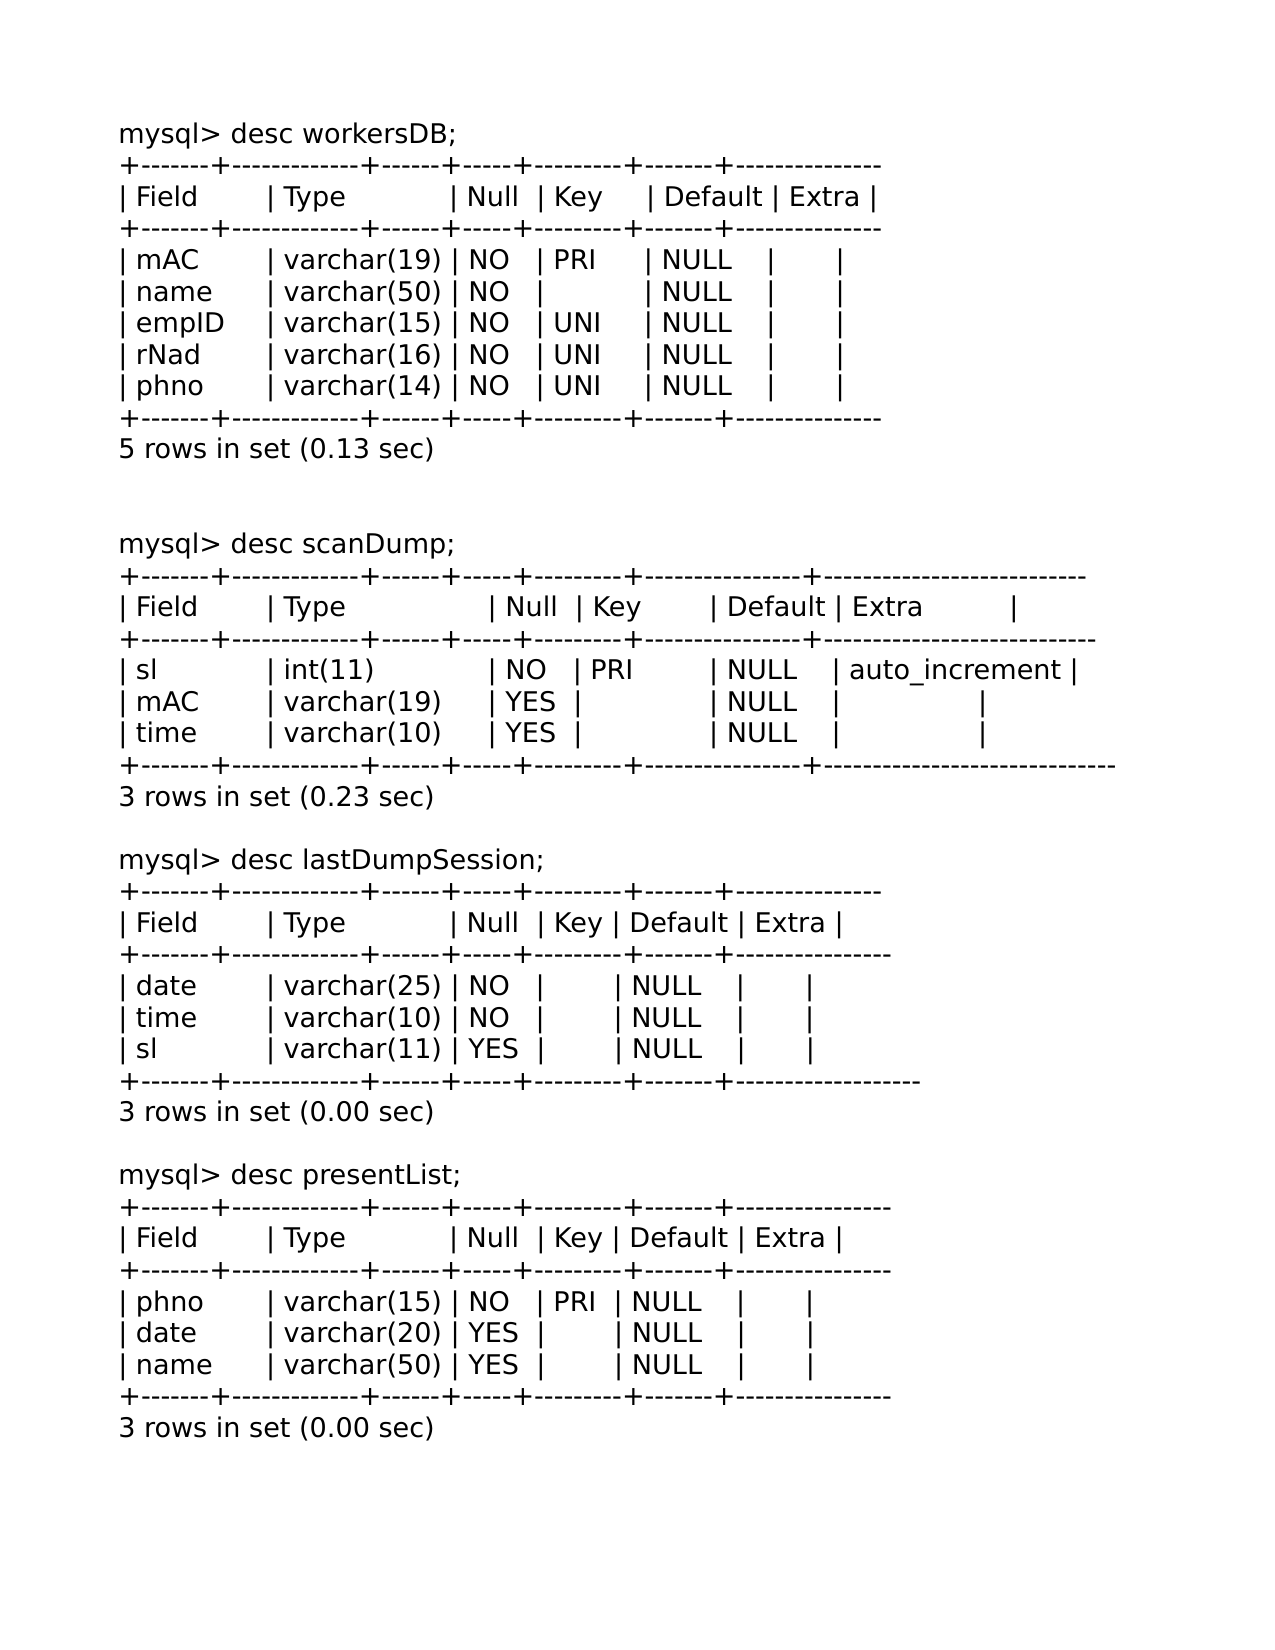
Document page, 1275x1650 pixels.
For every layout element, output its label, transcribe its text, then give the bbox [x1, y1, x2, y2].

text +-------+-------------+------+-----+---------+-------+---------------- [118, 1381, 1157, 1412]
text | Field | Type | Null | Key | Default | Extra | [118, 907, 1157, 939]
text +-------+-------------+------+-----+---------+-------+------------------- [118, 1065, 1157, 1097]
text | mAC | varchar(19) | YES | | NULL | | [118, 686, 1157, 718]
text | sl | int(11) | NO | PRI | NULL | auto_increment | [118, 655, 1157, 686]
text | rNad | varchar(16) | NO | UNI | NULL | | [118, 339, 1157, 371]
text | time | varchar(10) | NO | | NULL | | [118, 1002, 1157, 1033]
text 3 rows in set (0.00 sec) [118, 1097, 1157, 1128]
text +-------+-------------+------+-----+---------+-------+---------------- [118, 939, 1157, 970]
text +-------+-------------+------+-----+---------+-------+--------------- [118, 876, 1157, 907]
text +-------+-------------+------+-----+---------+----------------+--------------------------- [118, 560, 1157, 592]
text | Field | Type | Null | Key | Default | Extra | [118, 1223, 1157, 1254]
text +-------+-------------+------+-----+---------+-------+--------------- [118, 150, 1157, 181]
text | phno | varchar(14) | NO | UNI | NULL | | [118, 371, 1157, 402]
text | mAC | varchar(19) | NO | PRI | NULL | | [118, 244, 1157, 276]
text 3 rows in set (0.00 sec) [118, 1412, 1157, 1444]
text | empID | varchar(15) | NO | UNI | NULL | | [118, 307, 1157, 339]
text | name | varchar(50) | NO | | NULL | | [118, 276, 1157, 307]
text +-------+-------------+------+-----+---------+----------------+------------------------------ [118, 749, 1157, 781]
text | Field | Type | Null | Key | Default | Extra | [118, 181, 1157, 213]
text | name | varchar(50) | YES | | NULL | | [118, 1349, 1157, 1381]
text +-------+-------------+------+-----+---------+-------+--------------- [118, 402, 1157, 434]
text +-------+-------------+------+-----+---------+-------+---------------- [118, 1254, 1157, 1286]
text | date | varchar(25) | NO | | NULL | | [118, 970, 1157, 1002]
text +-------+-------------+------+-----+---------+-------+--------------- [118, 213, 1157, 244]
text | sl | varchar(11) | YES | | NULL | | [118, 1033, 1157, 1065]
text 3 rows in set (0.23 sec) [118, 781, 1157, 812]
text +-------+-------------+------+-----+---------+-------+---------------- [118, 1191, 1157, 1223]
text mysql> desc scanDump; [118, 528, 1157, 560]
text mysql> desc presentList; [118, 1160, 1157, 1191]
text 5 rows in set (0.13 sec) [118, 434, 1157, 465]
text | Field | Type | Null | Key | Default | Extra | [118, 592, 1157, 623]
text | phno | varchar(15) | NO | PRI | NULL | | [118, 1286, 1157, 1317]
text | date | varchar(20) | YES | | NULL | | [118, 1317, 1157, 1349]
text +-------+-------------+------+-----+---------+----------------+---------------------------- [118, 623, 1157, 655]
text mysql> desc lastDumpSession; [118, 844, 1157, 876]
text mysql> desc workersDB; [118, 118, 1157, 150]
text | time | varchar(10) | YES | | NULL | | [118, 718, 1157, 749]
